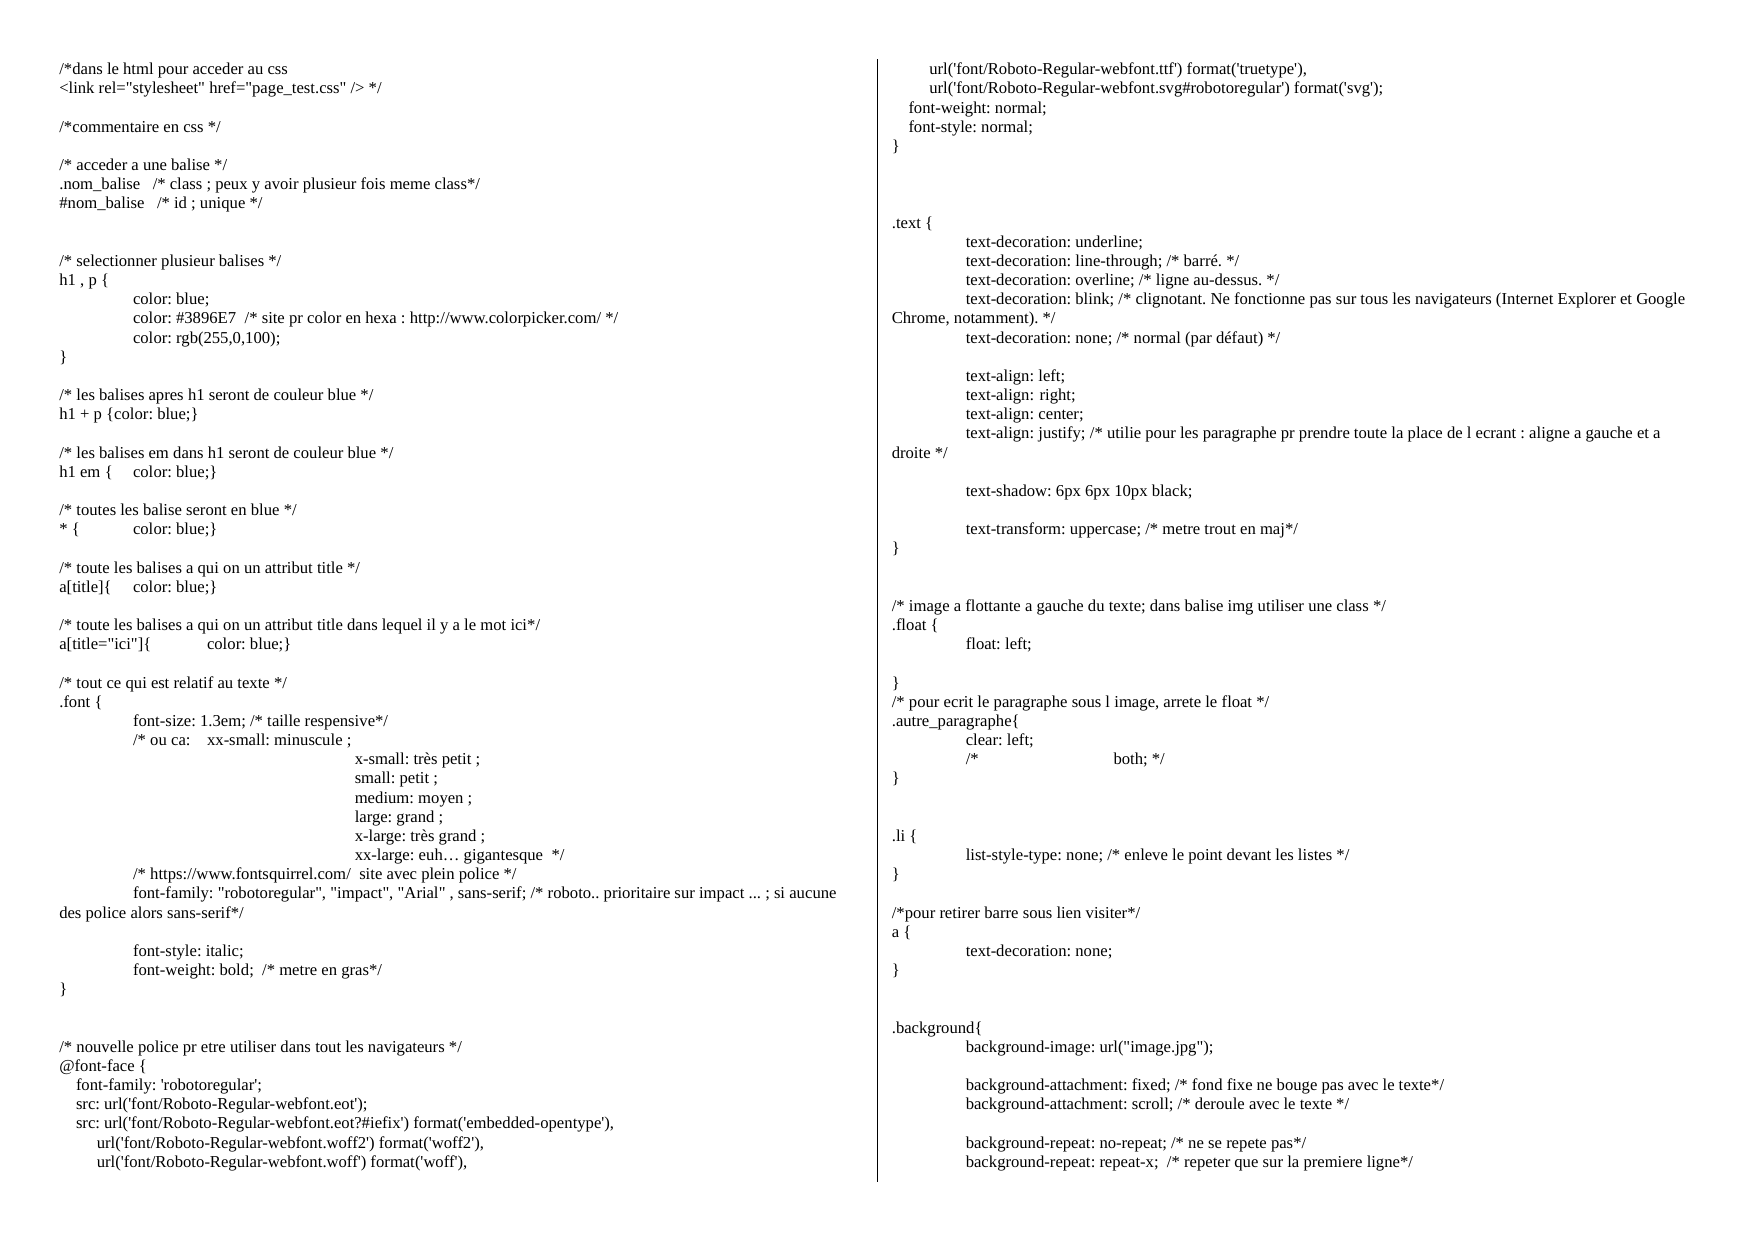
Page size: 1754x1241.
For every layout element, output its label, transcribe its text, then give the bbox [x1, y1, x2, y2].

text background-image: url("image.jpg"); [892, 1037, 1695, 1056]
text url('font/Roboto-Regular-webfont.woff2') format('woff2'), [59, 1132, 862, 1152]
text @font-face { [59, 1056, 862, 1075]
text /* toutes les balise seront en blue */ [59, 500, 862, 519]
text text-align: justify; /* utilie pour les paragraphe pr prendre toute la place de l ecrant : aligne a gauche et a droite */ [892, 423, 1695, 462]
text /*dans le html pour acceder au css [59, 59, 862, 78]
text color: #3896E7 /* site pr color en hexa : http://www.colorpicker.com/ */ [59, 308, 862, 327]
text text-decoration: line-through; /* barré. */ [892, 251, 1695, 270]
text } [892, 768, 1695, 787]
text font-style: italic; [59, 941, 862, 960]
text font-size: 1.3em; /* taille respensive*/ [59, 711, 862, 730]
text background-attachment: scroll; /* deroule avec le texte */ [892, 1094, 1695, 1113]
text .font { [59, 692, 862, 711]
text clear: left; [892, 730, 1695, 749]
text text-align: left; [892, 366, 1695, 385]
text } [892, 672, 1695, 692]
text text-shadow: 6px 6px 10px black; [892, 481, 1695, 500]
text small: petit ; [59, 768, 862, 787]
text } [59, 979, 862, 998]
text .li { [892, 826, 1695, 845]
text background-attachment: fixed; /* fond fixe ne bouge pas avec le texte*/ [892, 1075, 1695, 1094]
text text-decoration: blink; /* clignotant. Ne fonctionne pas sur tous les navigateurs (Internet Explorer et Google Chrome, notamment). */ [892, 289, 1695, 327]
text /* toute les balises a qui on un attribut title */ [59, 557, 862, 577]
text /*commentaire en css */ [59, 117, 862, 136]
text src: url('font/Roboto-Regular-webfont.eot?#iefix') format('embedded-opentype'), [59, 1113, 862, 1132]
text /* toute les balises a qui on un attribut title dans lequel il y a le mot ici*/ [59, 615, 862, 634]
text text-align: center; [892, 404, 1695, 423]
text #nom_balise /* id ; unique */ [59, 193, 862, 212]
text /* selectionner plusieur balises */ [59, 251, 862, 270]
text /* acceder a une balise */ [59, 155, 862, 174]
text text-decoration: none; /* normal (par défaut) */ [892, 327, 1695, 347]
text /* image a flottante a gauche du texte; dans balise img utiliser une class */ [892, 596, 1695, 615]
text } [892, 538, 1695, 557]
text color: rgb(255,0,100); [59, 327, 862, 347]
text <link rel="stylesheet" href="page_test.css" /> */ [59, 78, 862, 97]
text /* both; */ [892, 749, 1695, 768]
text .nom_balise /* class ; peux y avoir plusieur fois meme class*/ [59, 174, 862, 193]
text font-family: 'robotoregular'; [59, 1075, 862, 1094]
text font-weight: bold; /* metre en gras*/ [59, 960, 862, 979]
text x-large: très grand ; [59, 826, 862, 845]
text text-decoration: underline; [892, 232, 1695, 251]
text src: url('font/Roboto-Regular-webfont.eot'); [59, 1094, 862, 1113]
text text-decoration: overline; /* ligne au-dessus. */ [892, 270, 1695, 289]
text /*pour retirer barre sous lien visiter*/ [892, 902, 1695, 922]
text /* les balises em dans h1 seront de couleur blue */ [59, 442, 862, 462]
text a { [892, 922, 1695, 941]
text color: blue; [59, 289, 862, 308]
text .float { [892, 615, 1695, 634]
text text-transform: uppercase; /* metre trout en maj*/ [892, 519, 1695, 538]
text a[title]{ color: blue;} [59, 577, 862, 596]
text x-small: très petit ; [59, 749, 862, 768]
text background-repeat: repeat-x; /* repeter que sur la premiere ligne*/ [892, 1152, 1695, 1171]
text large: grand ; [59, 807, 862, 826]
text /* ou ca: xx-small: minuscule ; [59, 730, 862, 749]
text h1 + p {color: blue;} [59, 404, 862, 423]
text float: left; [892, 634, 1695, 653]
text list-style-type: none; /* enleve le point devant les listes */ [892, 845, 1695, 864]
text .text { [892, 212, 1695, 232]
text /* pour ecrit le paragraphe sous l image, arrete le float */ [892, 692, 1695, 711]
text } [59, 347, 862, 366]
text } [892, 136, 1695, 155]
text xx-large: euh… gigantesque */ [59, 845, 862, 864]
text } [892, 960, 1695, 979]
text url('font/Roboto-Regular-webfont.woff') format('woff'), [59, 1152, 862, 1171]
text .background{ [892, 1017, 1695, 1037]
text .autre_paragraphe{ [892, 711, 1695, 730]
text /* https://www.fontsquirrel.com/ site avec plein police */ [59, 864, 862, 883]
text font-style: normal; [892, 117, 1695, 136]
text /* tout ce qui est relatif au texte */ [59, 672, 862, 692]
text h1 em { color: blue;} [59, 462, 862, 481]
text /* nouvelle police pr etre utiliser dans tout les navigateurs */ [59, 1037, 862, 1056]
text } [892, 864, 1695, 883]
text font-family: "robotoregular", "impact", "Arial" , sans-serif; /* roboto.. prioritaire sur impact ... ; si aucune des police alors sans-serif*/ [59, 883, 862, 922]
text a[title="ici"]{ color: blue;} [59, 634, 862, 653]
text text-decoration: none; [892, 941, 1695, 960]
text font-weight: normal; [892, 97, 1695, 117]
text text-align: right; [892, 385, 1695, 404]
text url('font/Roboto-Regular-webfont.ttf') format('truetype'), [892, 59, 1695, 78]
text url('font/Roboto-Regular-webfont.svg#robotoregular') format('svg'); [892, 78, 1695, 97]
text background-repeat: no-repeat; /* ne se repete pas*/ [892, 1132, 1695, 1152]
text * { color: blue;} [59, 519, 862, 538]
text h1 , p { [59, 270, 862, 289]
text /* les balises apres h1 seront de couleur blue */ [59, 385, 862, 404]
text medium: moyen ; [59, 787, 862, 807]
